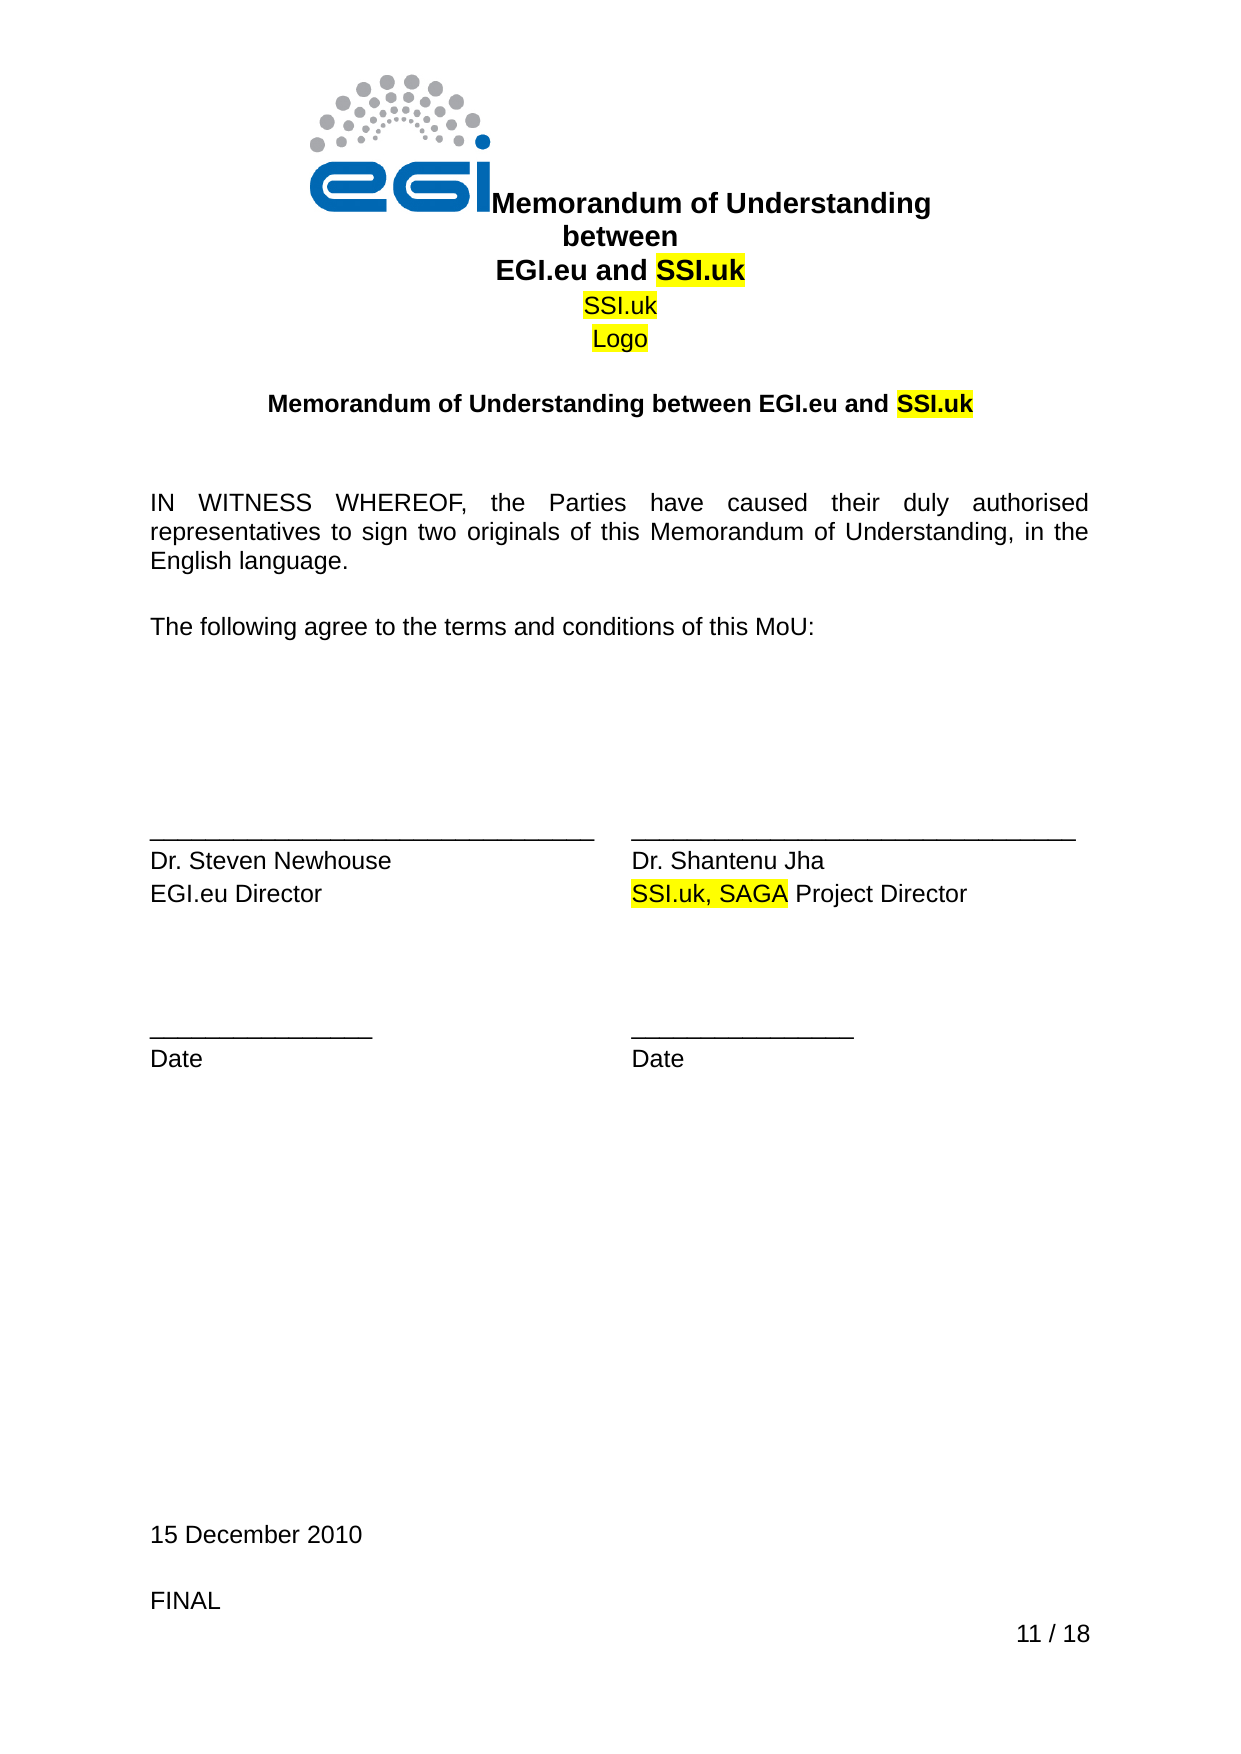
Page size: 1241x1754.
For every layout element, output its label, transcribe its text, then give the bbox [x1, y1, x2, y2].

picture [308, 73, 492, 214]
table_header ________________________________ Dr. Shantenu Jha SSI.uk, SAGA Project Director ________________ Date [620, 678, 1101, 1142]
table_header ________________________________ Dr. Steven Newhouse EGI.eu Director ________________ Date [139, 678, 620, 1142]
text Memorandum of Understanding between EGI.eu and SSI.uk [150, 389, 1090, 418]
text IN WITNESS WHEREOF, the Parties have caused their duly authorised representatives to sign two originals of this Memorandum of Understanding, in the English language. [150, 488, 1090, 574]
text The following agree to the terms and conditions of this MoU: [150, 612, 1090, 640]
